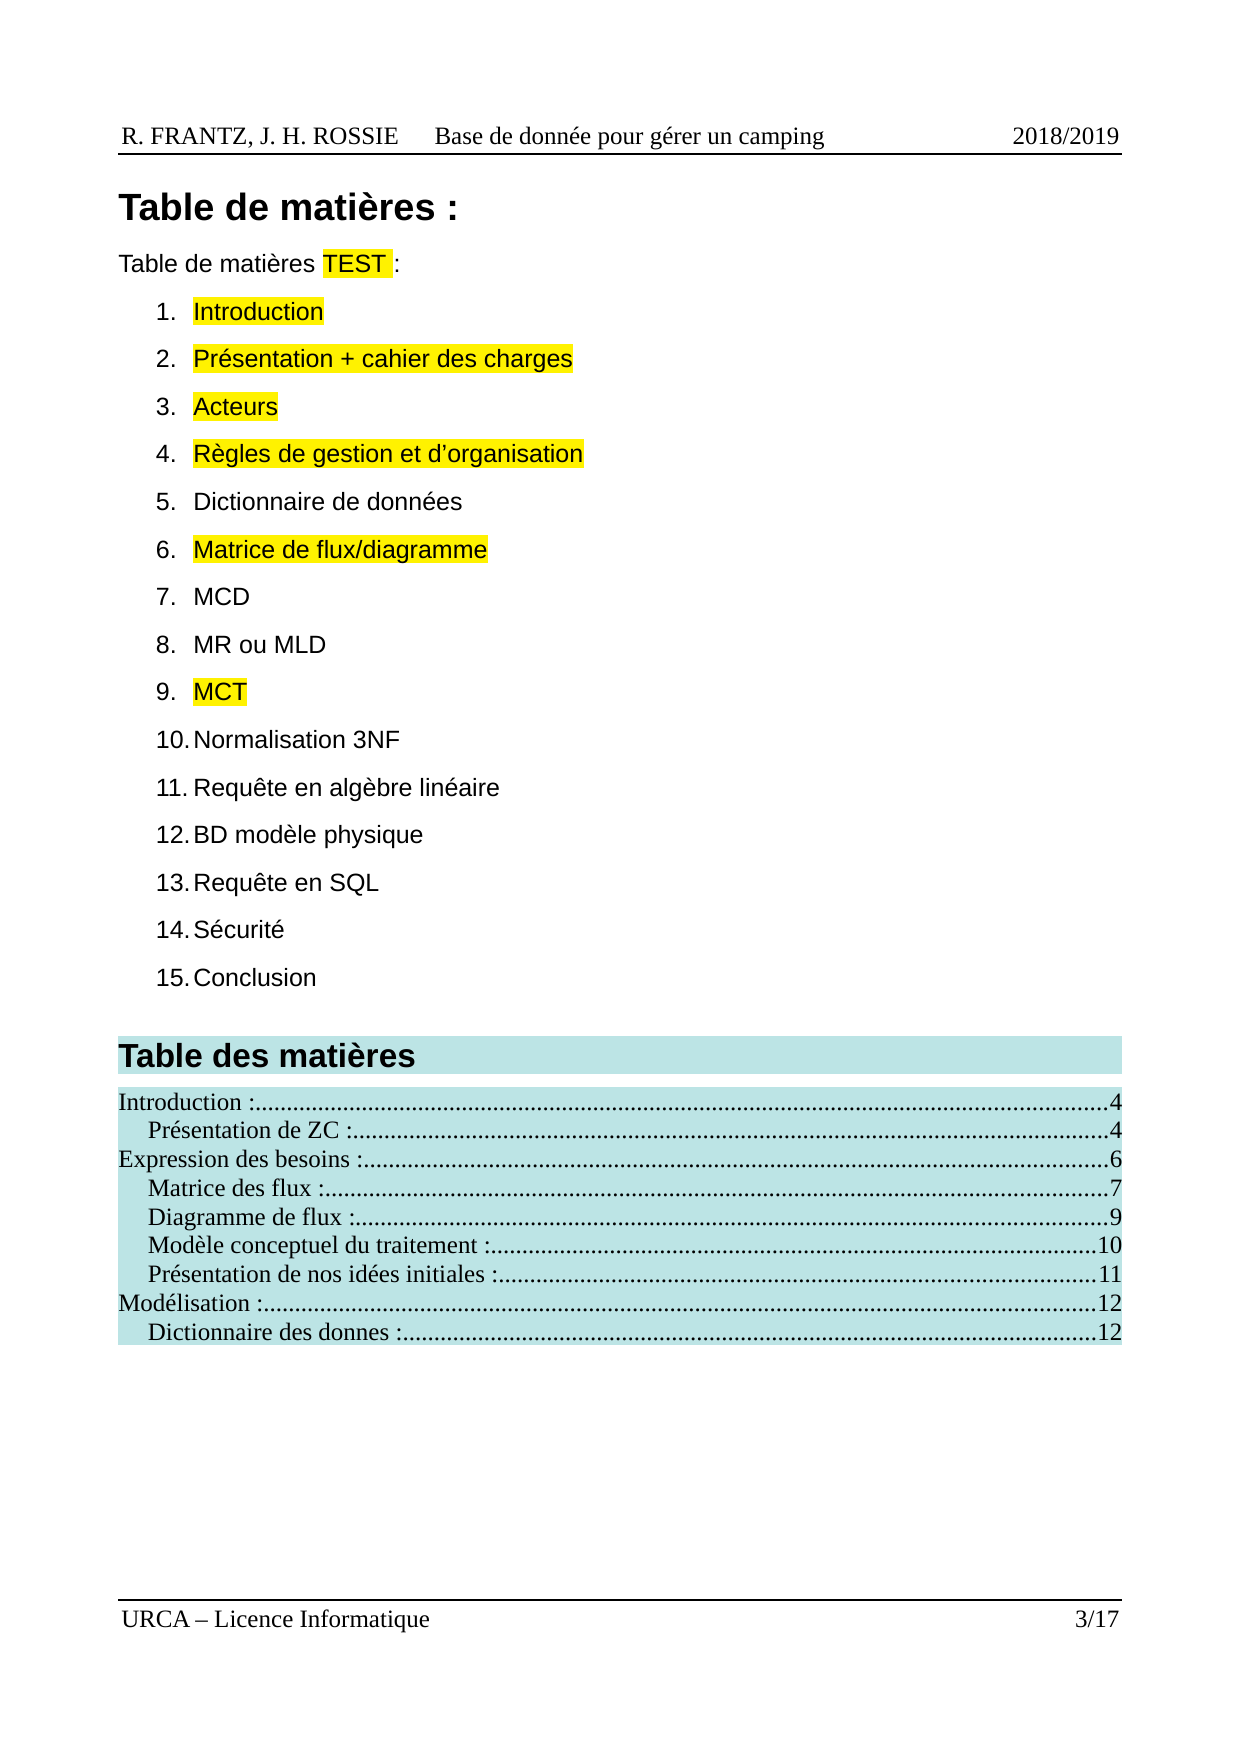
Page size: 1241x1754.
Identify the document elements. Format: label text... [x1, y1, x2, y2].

list BD modèle physique [156, 820, 1122, 849]
text Présentation de nos idées initiales : 11 [148, 1259, 1122, 1288]
text Table de matières : [118, 184, 1122, 228]
list MR ou MLD [156, 630, 1122, 658]
list Dictionnaire de données [156, 487, 1122, 516]
list Conclusion [156, 963, 1122, 992]
text Matrice des flux : 7 [148, 1173, 1122, 1202]
text Modélisation : 12 [118, 1288, 1122, 1317]
list Règles de gestion et d’organisation [156, 439, 1122, 468]
list Introduction [156, 297, 1122, 325]
list MCD [156, 582, 1122, 611]
list Requête en SQL [156, 868, 1122, 897]
text Diagramme de flux : 9 [148, 1202, 1122, 1230]
text Expression des besoins : 6 [118, 1144, 1122, 1173]
text Introduction : 4 [118, 1087, 1122, 1115]
list Acteurs [156, 392, 1122, 421]
list Requête en algèbre linéaire [156, 773, 1122, 801]
list MCT [156, 677, 1122, 706]
text Dictionnaire des donnes : 12 [148, 1317, 1122, 1345]
subtitle Table des matières [118, 1036, 1122, 1074]
list Matrice de flux/diagramme [156, 534, 1122, 563]
text Modèle conceptuel du traitement : 10 [148, 1230, 1122, 1259]
text Présentation de ZC : 4 [148, 1115, 1122, 1144]
list Normalisation 3NF [156, 725, 1122, 754]
list Présentation + cahier des charges [156, 344, 1122, 373]
text Table de matières TEST : [118, 249, 1122, 278]
list Sécurité [156, 915, 1122, 944]
